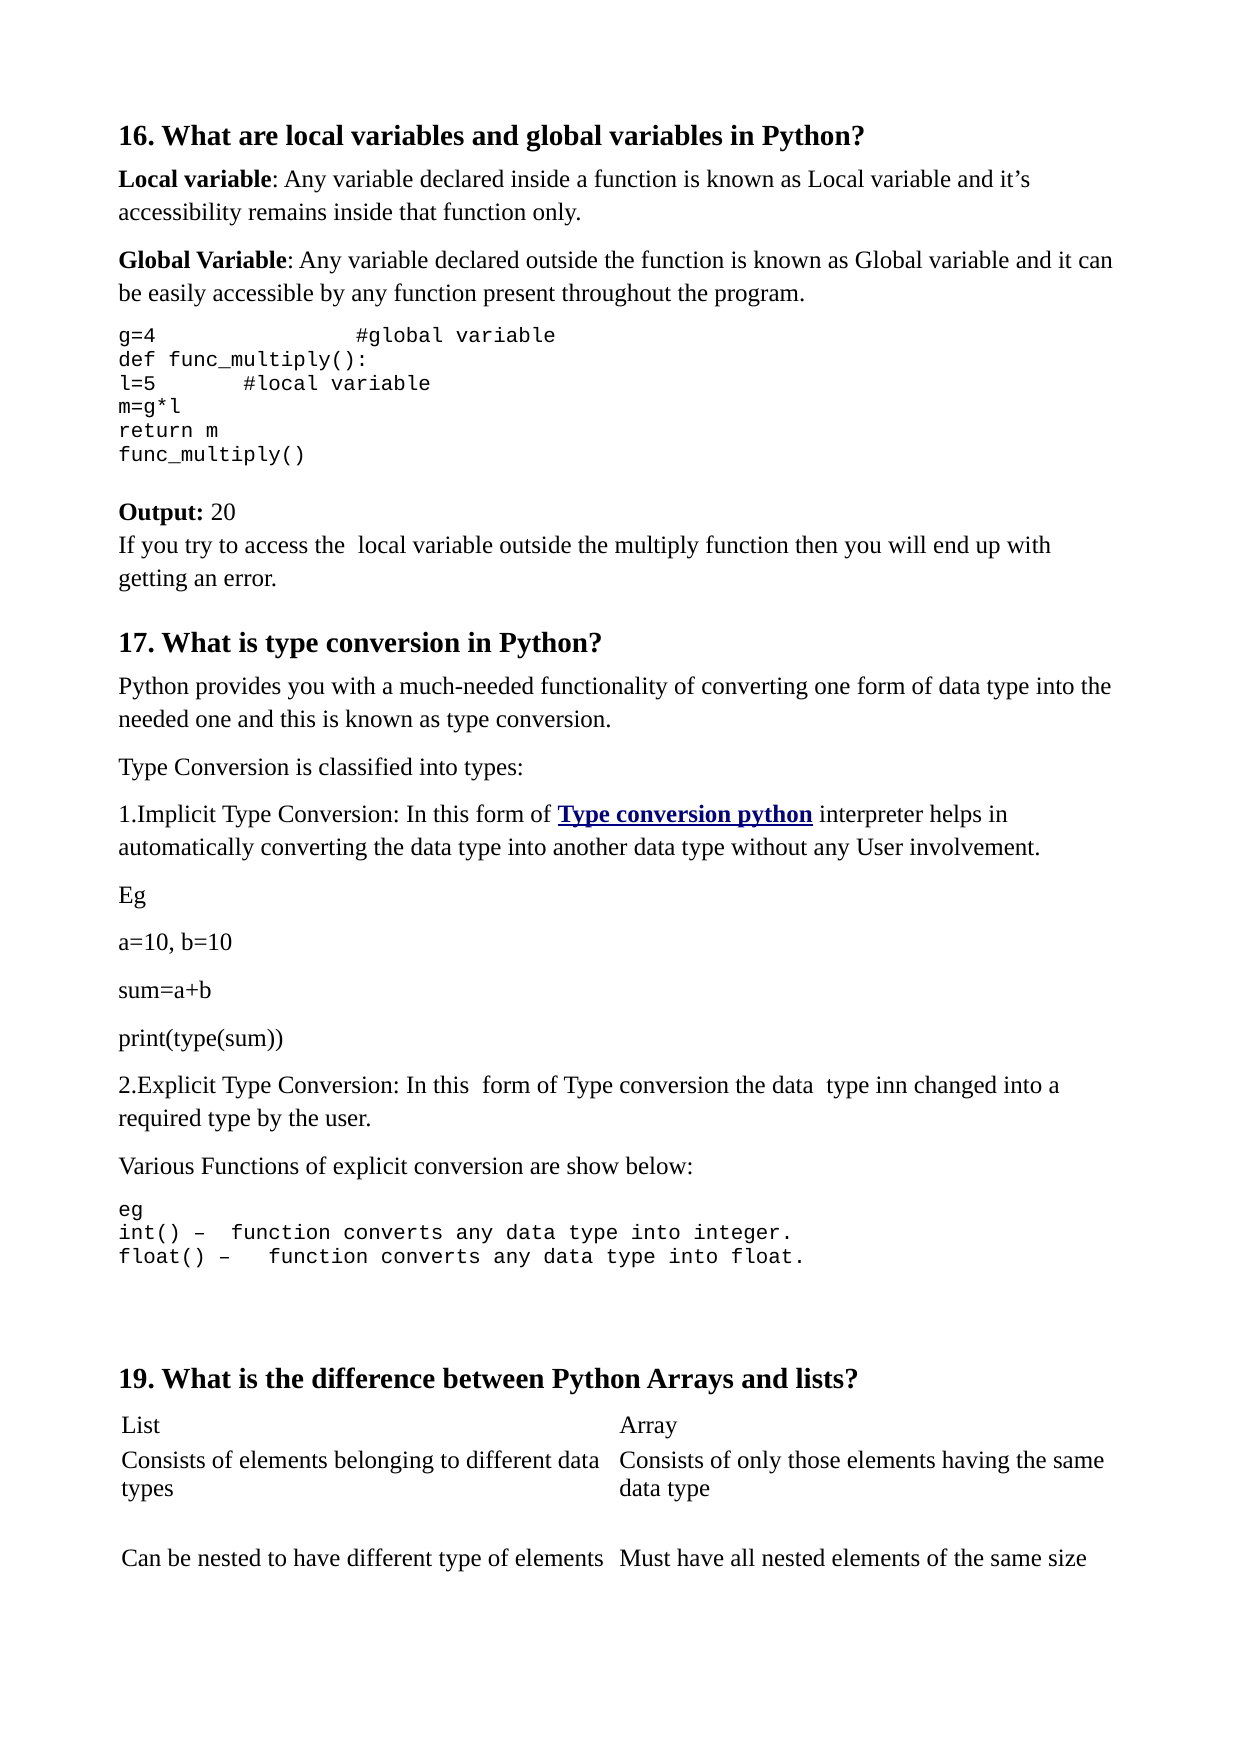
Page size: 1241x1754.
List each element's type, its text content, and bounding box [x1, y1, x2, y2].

table_cell [616, 1505, 1117, 1540]
text sum=a+b [118, 975, 1122, 1004]
text Global Variable: Any variable declared outside the function is known as Global variable and it can be easily accessible by any function present throughout the program. [118, 245, 1122, 307]
table_cell [118, 1574, 616, 1609]
text l=5 #local variable [118, 373, 1122, 396]
table_header Array [616, 1407, 1117, 1442]
subtitle 16. What are local variables and global variables in Python? [118, 118, 1122, 152]
table_cell Can be nested to have different type of elements [118, 1540, 616, 1574]
text m=g*l [118, 396, 1122, 420]
text Python provides you with a much-needed functionality of converting one form of data type into the needed one and this is known as type conversion. [118, 671, 1122, 733]
text func_multiply() [118, 444, 1122, 467]
table_cell [118, 1505, 616, 1540]
subtitle 17. What is type conversion in Python? [118, 625, 1122, 658]
table_header List [118, 1407, 616, 1442]
text Output: 20 If you try to access the local variable outside the multiply function then you will end up with getting an error. [118, 497, 1122, 592]
text int() – function converts any data type into integer. [118, 1222, 1122, 1246]
text a=10, b=10 [118, 927, 1122, 956]
subtitle 19. What is the difference between Python Arrays and lists? [118, 1361, 1122, 1395]
table_cell [616, 1574, 1117, 1609]
text Various Functions of explicit conversion are show below: [118, 1151, 1122, 1180]
table_cell Consists of elements belonging to different data types [118, 1442, 616, 1505]
text def func_multiply(): [118, 349, 1122, 373]
text float() – function converts any data type into float. [118, 1246, 1122, 1269]
text Eg [118, 880, 1122, 909]
text print(type(sum)) [118, 1023, 1122, 1051]
text 1.Implicit Type Conversion: In this form of Type conversion python interpreter helps in automatically converting the data type into another data type without any User involvement. [118, 799, 1122, 861]
text Local variable: Any variable declared inside a function is known as Local variable and it’s accessibility remains inside that function only. [118, 164, 1122, 226]
text Type Conversion is classified into types: [118, 752, 1122, 780]
text 2.Explicit Type Conversion: In this form of Type conversion the data type inn changed into a required type by the user. [118, 1070, 1122, 1132]
text g=4 #global variable [118, 325, 1122, 349]
table_cell Consists of only those elements having the same data type [616, 1442, 1117, 1505]
table_cell Must have all nested elements of the same size [616, 1540, 1117, 1574]
text eg [118, 1198, 1122, 1222]
text return m [118, 420, 1122, 444]
